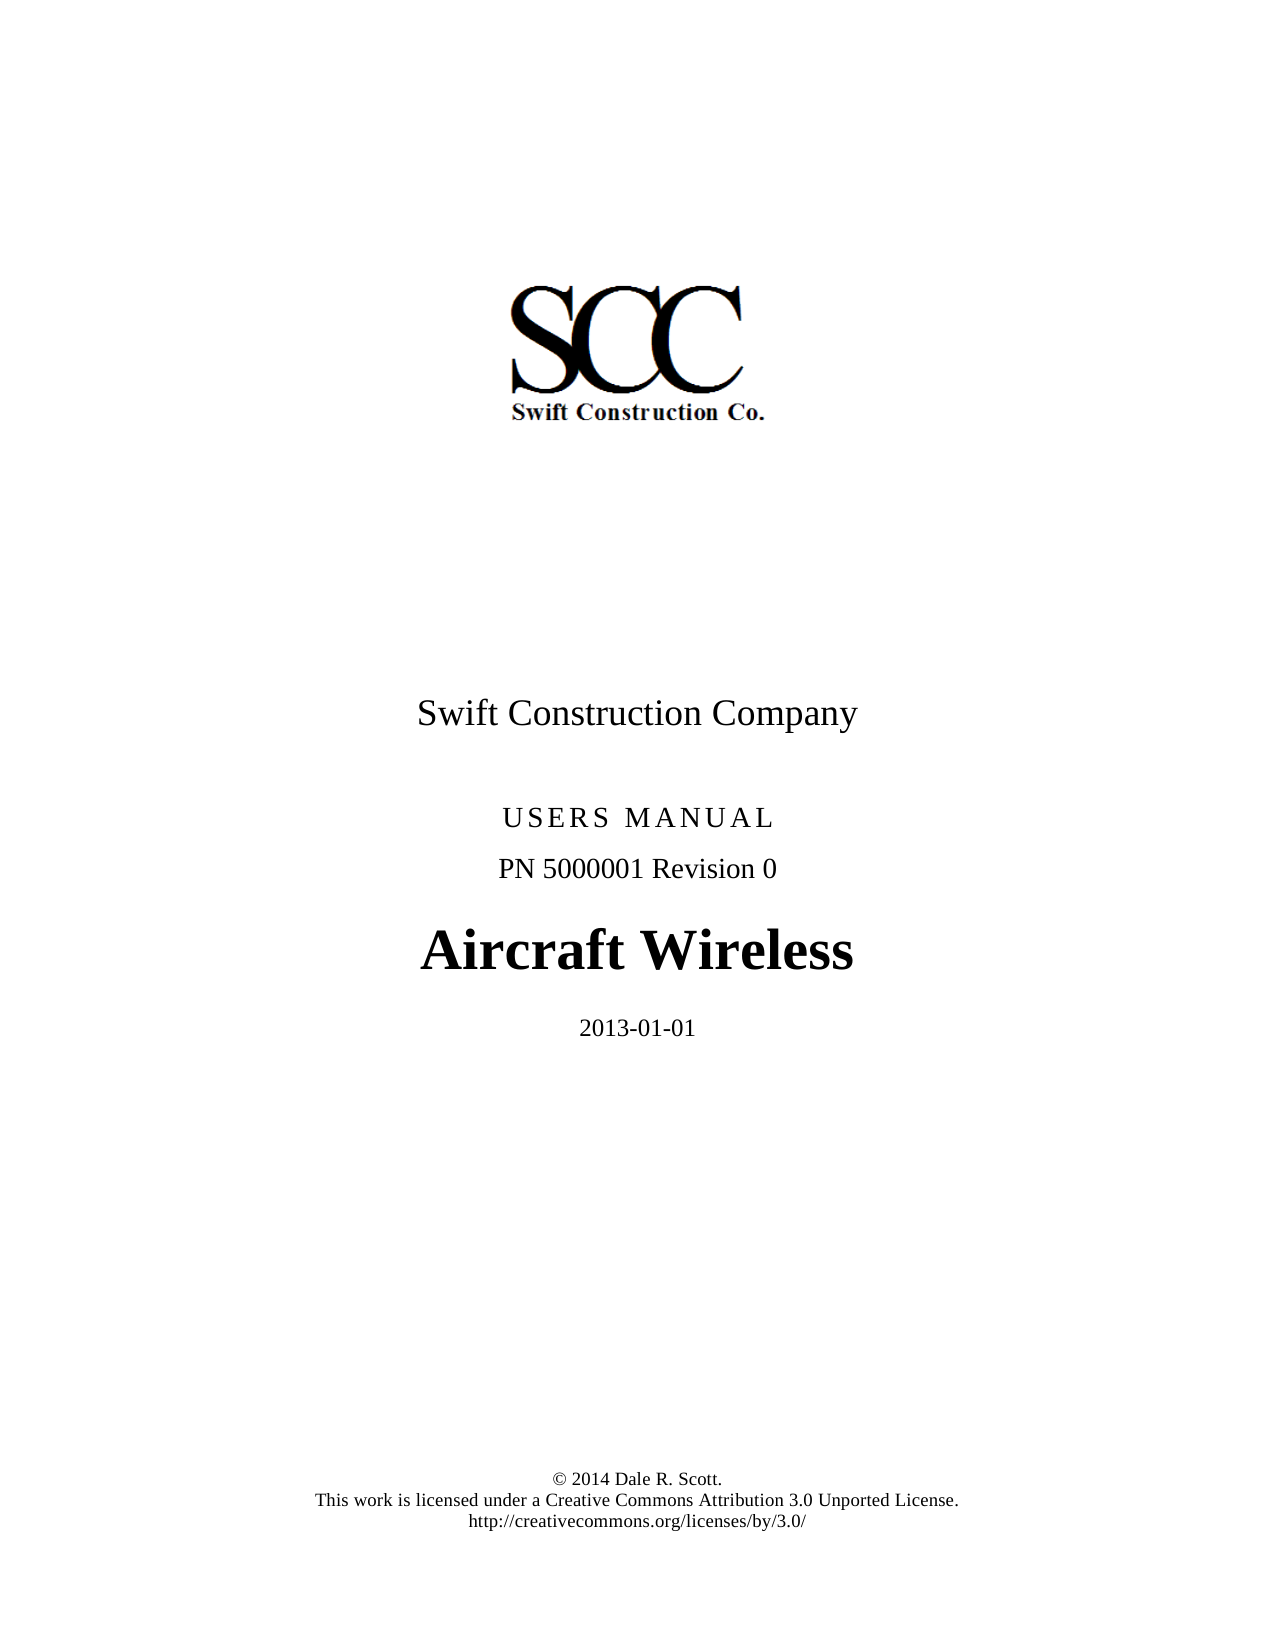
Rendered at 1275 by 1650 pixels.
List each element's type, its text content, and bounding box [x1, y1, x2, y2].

title Aircraft Wireless [148, 917, 1127, 982]
title PN 5000001 Revision 0 [148, 852, 1127, 885]
picture [509, 281, 766, 424]
title USERS MANUAL [148, 801, 1127, 833]
text 2013-01-01 [148, 1014, 1127, 1042]
title Swift Construction Company [148, 692, 1127, 733]
